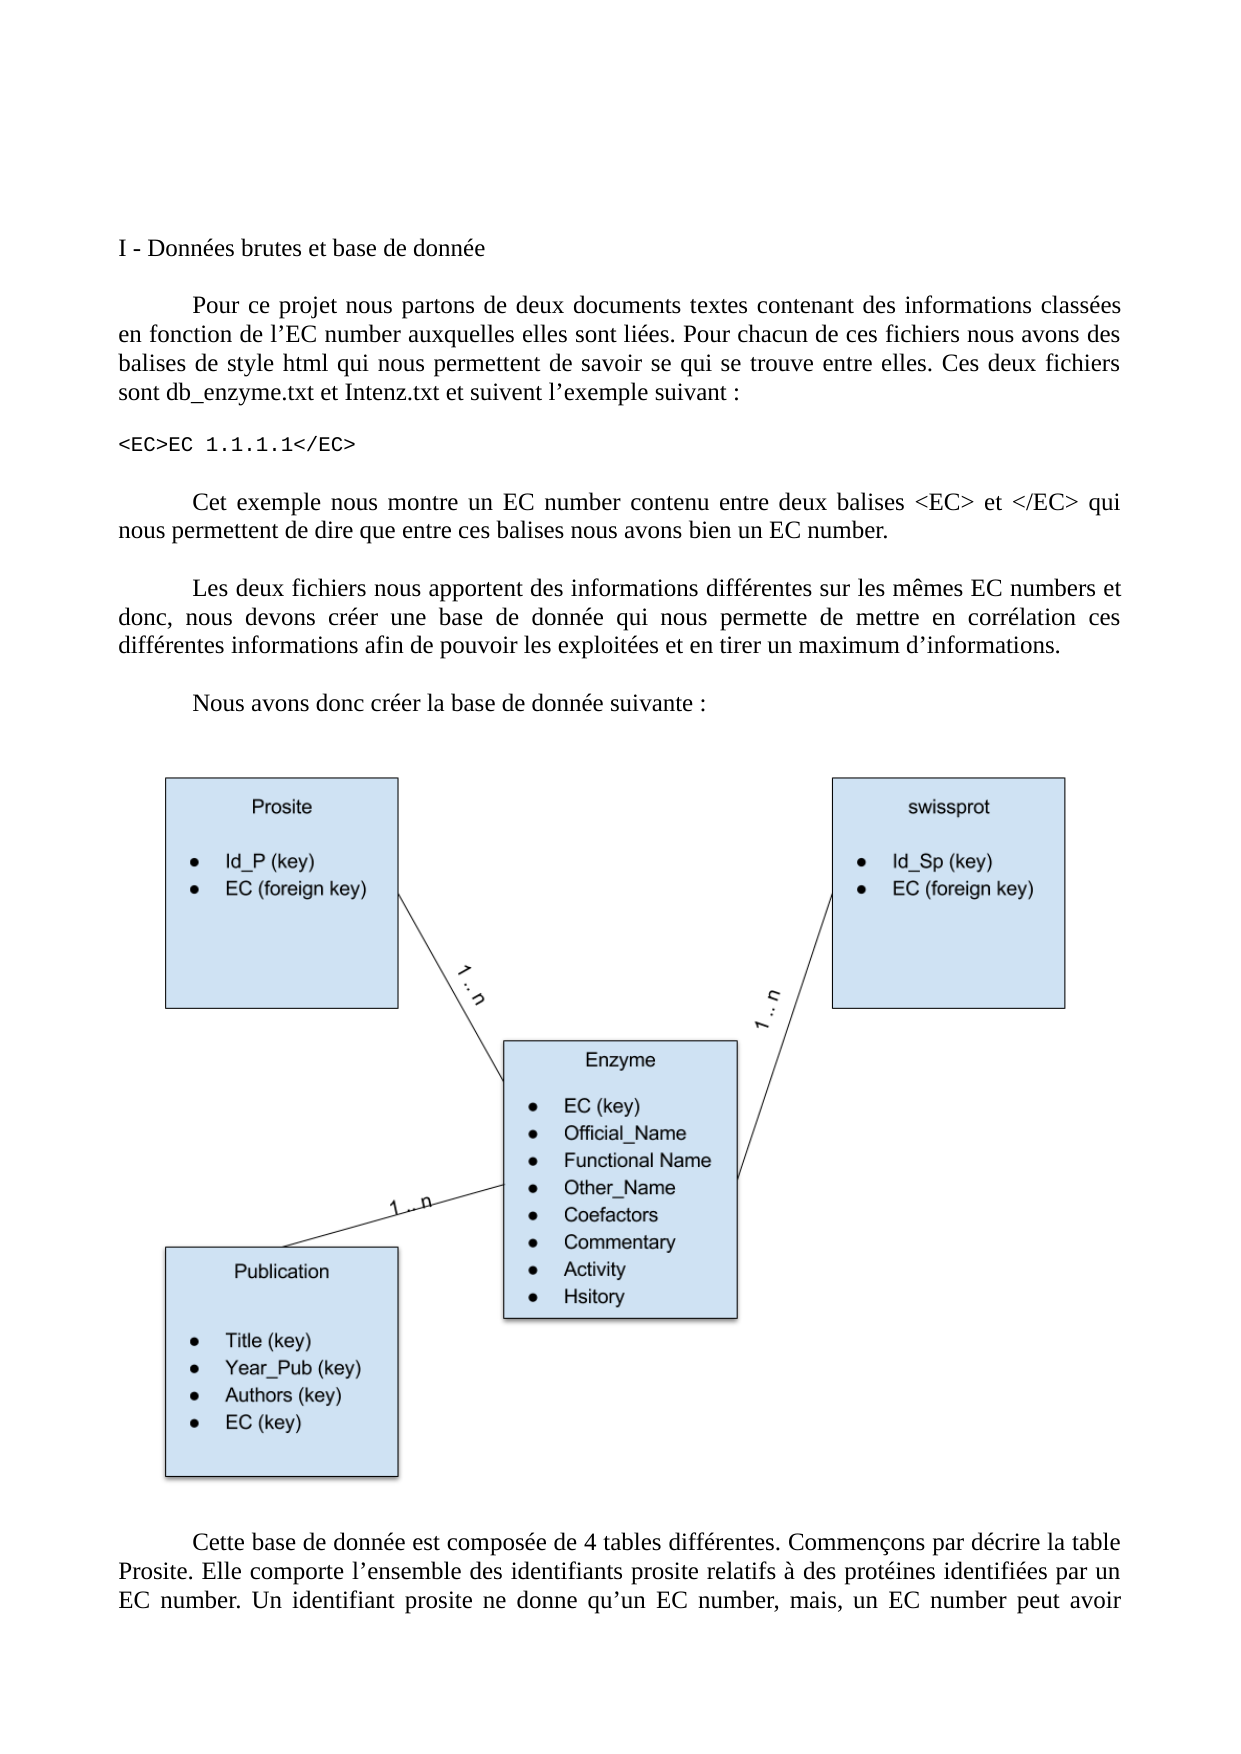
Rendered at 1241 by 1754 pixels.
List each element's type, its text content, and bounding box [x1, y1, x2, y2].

text Les deux fichiers nous apportent des informations différentes sur les mêmes EC numbers et donc, nous devons créer une base de donnée qui nous permette de mettre en corrélation ces différentes informations afin de pouvoir les exploitées et en tirer un maximum d’informations. [118, 573, 1122, 659]
text Nous avons donc créer la base de donnée suivante : [118, 688, 1122, 717]
text <EC>EC 1.1.1.1</EC> [118, 434, 1122, 458]
text Cet exemple nous montre un EC number contenu entre deux balises <EC> et </EC> qui nous permettent de dire que entre ces balises nous avons bien un EC number. [118, 487, 1122, 544]
text I - Données brutes et base de donnée [118, 233, 1122, 262]
picture [118, 745, 1123, 1499]
text Pour ce projet nous partons de deux documents textes contenant des informations classées en fonction de l’EC number auxquelles elles sont liées. Pour chacun de ces fichiers nous avons des balises de style html qui nous permettent de savoir se qui se trouve entre elles. Ces deux fichiers sont db_enzyme.txt et Intenz.txt et suivent l’exemple suivant : [118, 291, 1122, 406]
text Cette base de donnée est composée de 4 tables différentes. Commençons par décrire la table Prosite. Elle comporte l’ensemble des identifiants prosite relatifs à des protéines identifiées par un EC number. Un identifiant prosite ne donne qu’un EC number, mais, un EC number peut avoir [118, 1527, 1122, 1613]
